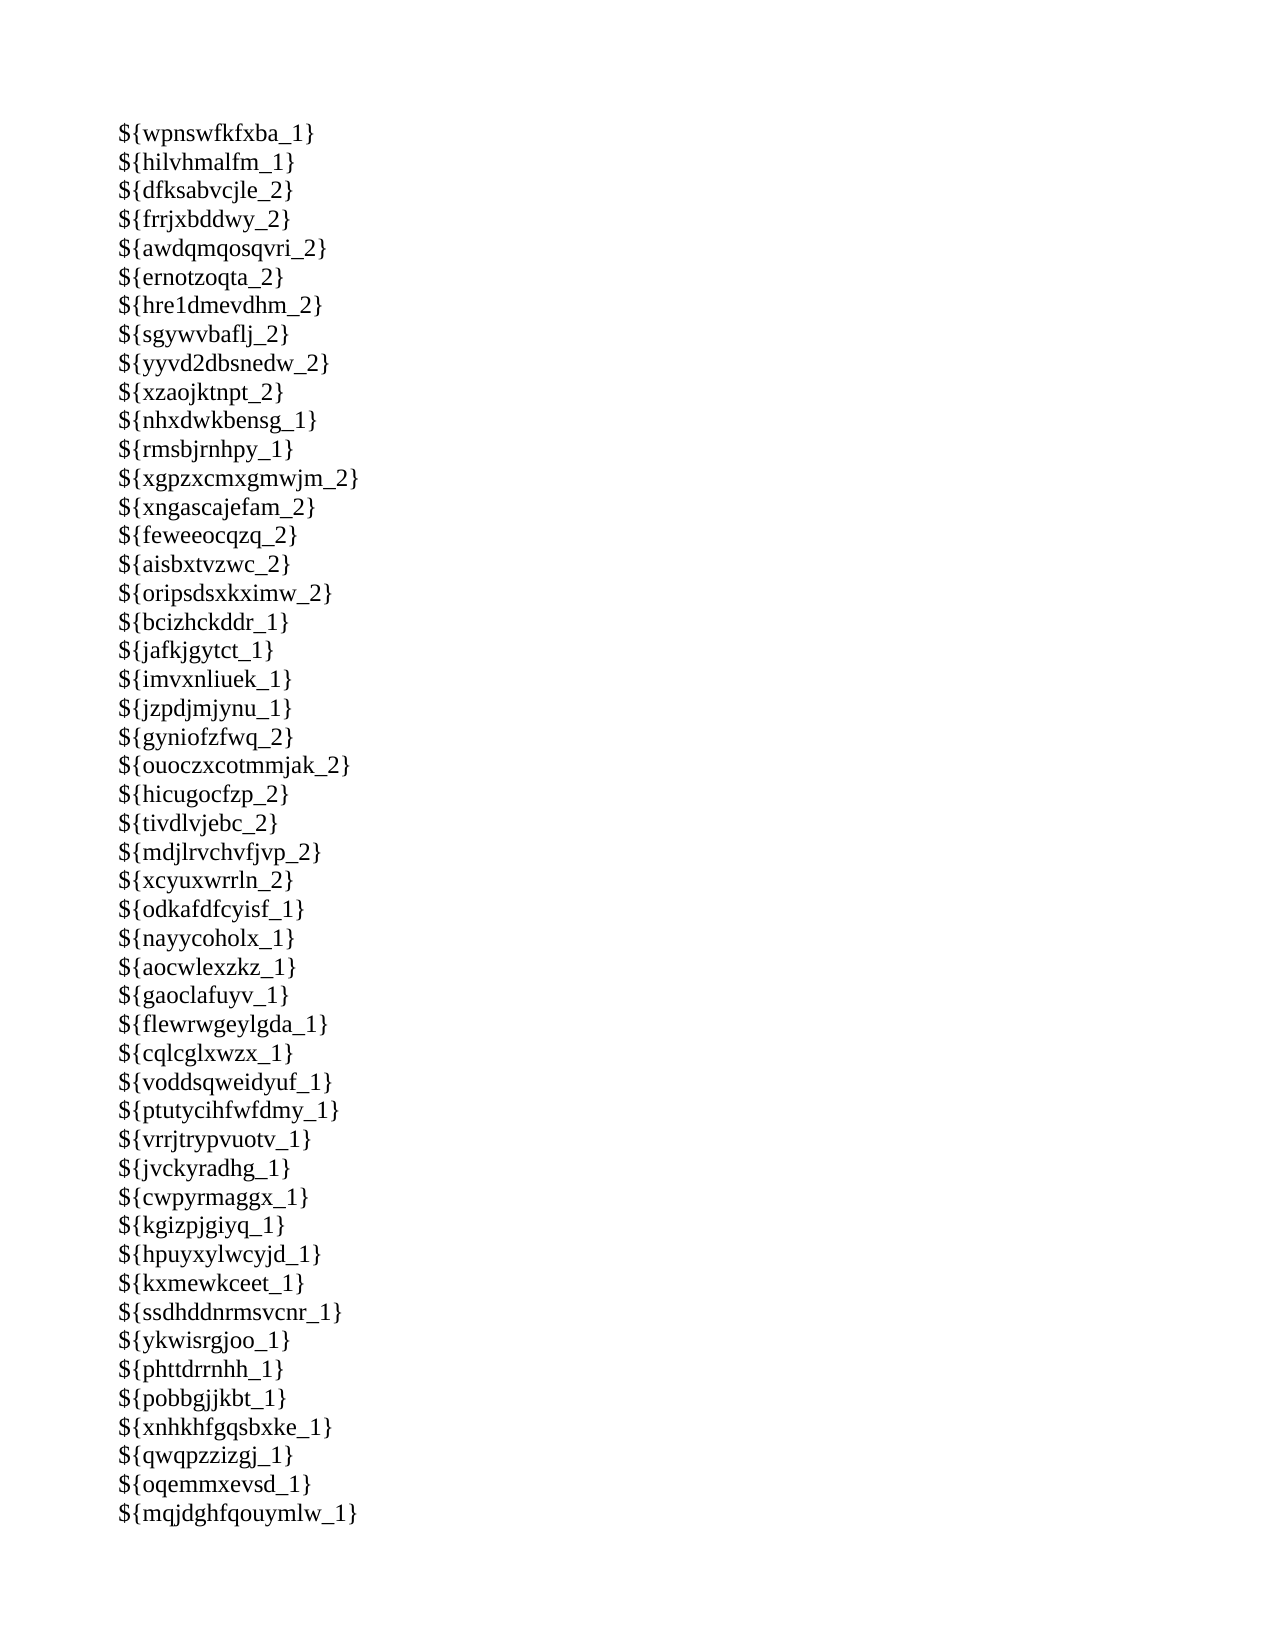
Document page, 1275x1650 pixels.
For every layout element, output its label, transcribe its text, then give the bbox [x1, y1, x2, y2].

text ${ykwisrgjoo_1} [118, 1326, 1157, 1354]
text ${vrrjtrypvuotv_1} [118, 1124, 1157, 1153]
text ${bcizhckddr_1} [118, 607, 1157, 636]
text ${nayycoholx_1} [118, 923, 1157, 952]
text ${xnhkhfgqsbxke_1} [118, 1412, 1157, 1441]
text ${ptutycihfwfdmy_1} [118, 1096, 1157, 1124]
text ${awdqmqosqvri_2} [118, 233, 1157, 262]
text ${tivdlvjebc_2} [118, 808, 1157, 837]
text ${odkafdfcyisf_1} [118, 894, 1157, 923]
text ${cwpyrmaggx_1} [118, 1182, 1157, 1211]
text ${cqlcglxwzx_1} [118, 1038, 1157, 1067]
text ${kxmewkceet_1} [118, 1268, 1157, 1297]
text ${nhxdwkbensg_1} [118, 406, 1157, 434]
text ${jafkjgytct_1} [118, 636, 1157, 664]
text ${jvckyradhg_1} [118, 1153, 1157, 1182]
text ${xzaojktnpt_2} [118, 377, 1157, 406]
text ${flewrwgeylgda_1} [118, 1009, 1157, 1038]
text ${xgpzxcmxgmwjm_2} [118, 463, 1157, 492]
text ${hilvhmalfm_1} [118, 147, 1157, 176]
text ${aocwlexzkz_1} [118, 952, 1157, 981]
text ${sgywvbaflj_2} [118, 319, 1157, 348]
text ${mdjlrvchvfjvp_2} [118, 837, 1157, 866]
text ${imvxnliuek_1} [118, 664, 1157, 693]
text ${xcyuxwrrln_2} [118, 866, 1157, 894]
text ${hpuyxylwcyjd_1} [118, 1239, 1157, 1268]
text ${aisbxtvzwc_2} [118, 549, 1157, 578]
text ${pobbgjjkbt_1} [118, 1383, 1157, 1412]
text ${kgizpjgiyq_1} [118, 1211, 1157, 1239]
text ${jzpdjmjynu_1} [118, 693, 1157, 722]
text ${oqemmxevsd_1} [118, 1469, 1157, 1498]
text ${yyvd2dbsnedw_2} [118, 348, 1157, 377]
text ${frrjxbddwy_2} [118, 204, 1157, 233]
text ${feweeocqzq_2} [118, 521, 1157, 549]
text ${gyniofzfwq_2} [118, 722, 1157, 751]
text ${mqjdghfqouymlw_1} [118, 1498, 1157, 1527]
text ${ssdhddnrmsvcnr_1} [118, 1297, 1157, 1326]
text ${voddsqweidyuf_1} [118, 1067, 1157, 1096]
text ${qwqpzzizgj_1} [118, 1441, 1157, 1469]
text ${rmsbjrnhpy_1} [118, 434, 1157, 463]
text ${gaoclafuyv_1} [118, 981, 1157, 1009]
text ${xngascajefam_2} [118, 492, 1157, 521]
text ${ernotzoqta_2} [118, 262, 1157, 291]
text ${phttdrrnhh_1} [118, 1354, 1157, 1383]
text ${wpnswfkfxba_1} [118, 118, 1157, 147]
text ${ouoczxcotmmjak_2} [118, 751, 1157, 779]
text ${hicugocfzp_2} [118, 779, 1157, 808]
text ${hre1dmevdhm_2} [118, 291, 1157, 319]
text ${oripsdsxkximw_2} [118, 578, 1157, 607]
text ${dfksabvcjle_2} [118, 176, 1157, 204]
